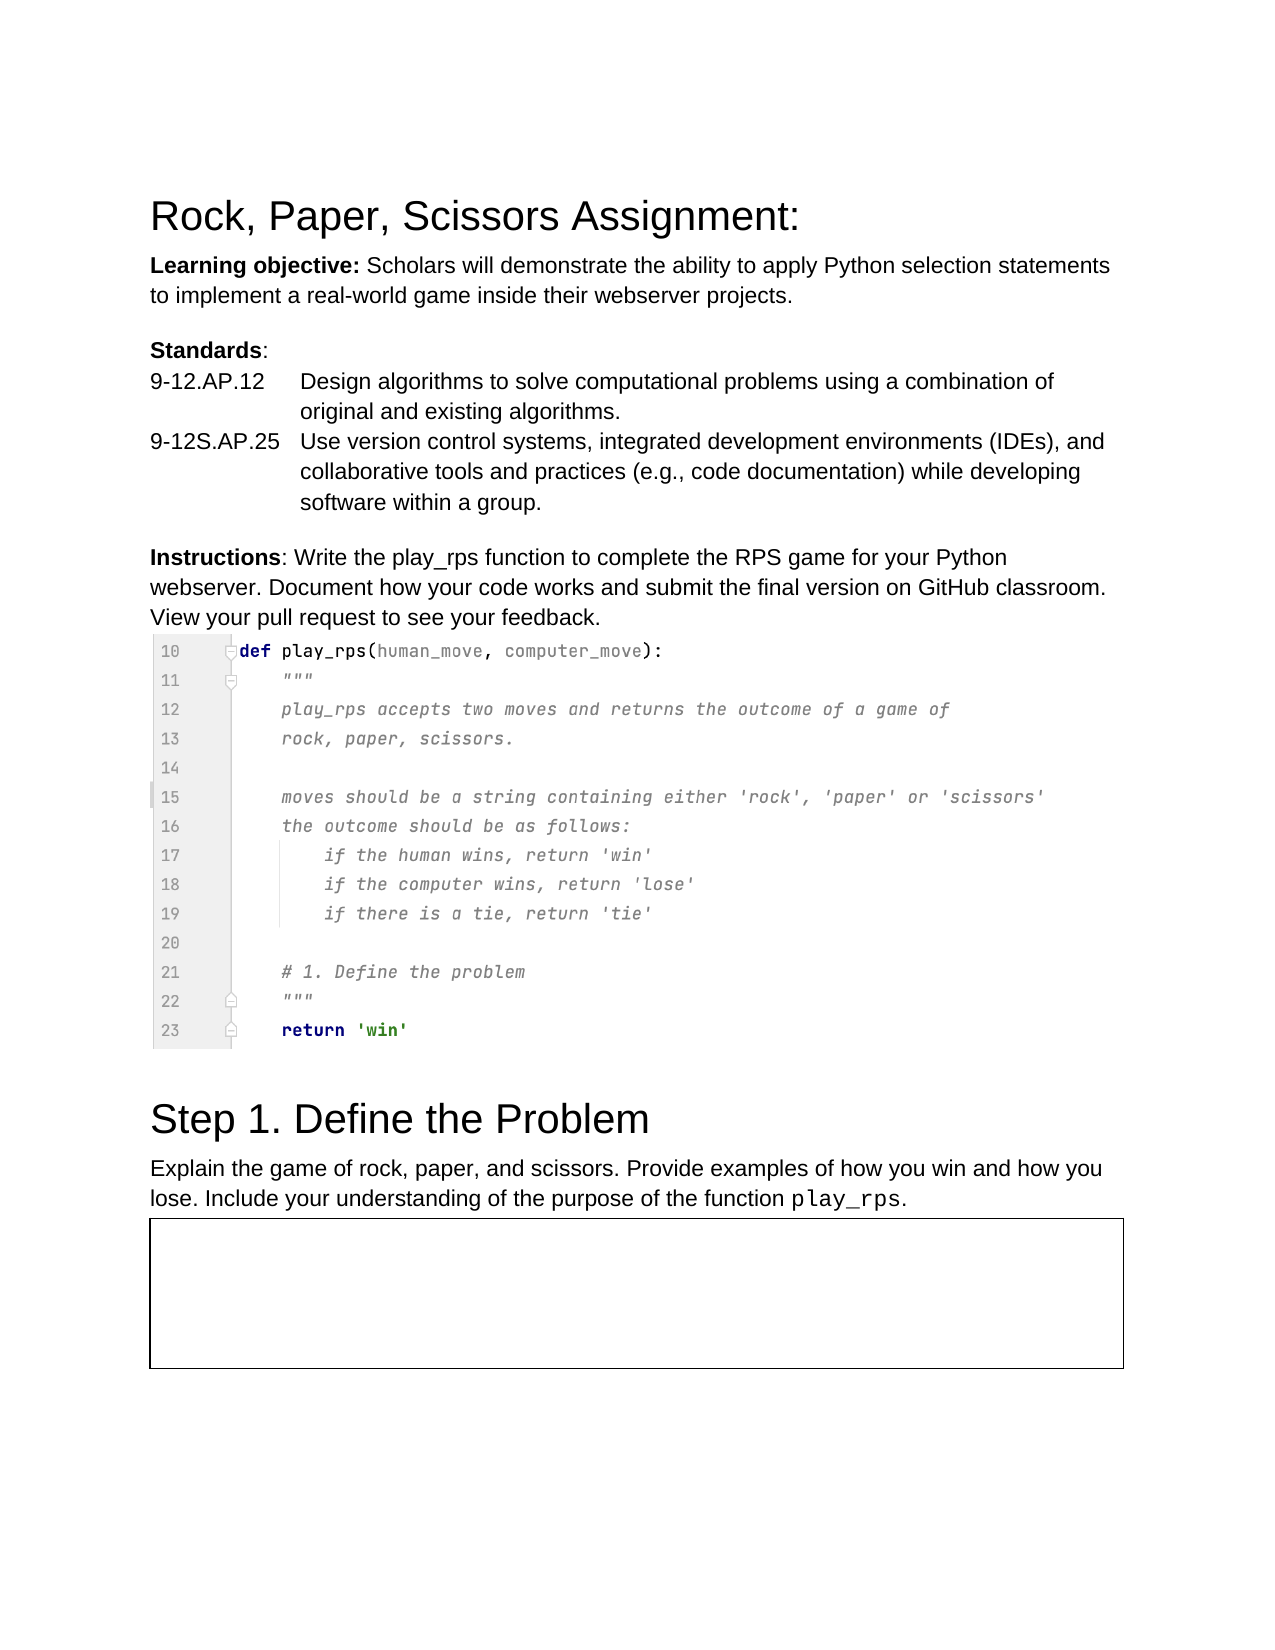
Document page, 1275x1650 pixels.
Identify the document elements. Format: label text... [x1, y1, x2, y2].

text Instructions: Write the play_rps function to complete the RPS game for your Python webserver. Document how your code works and submit the final version on GitHub classroom. View your pull request to see your feedback. [150, 544, 1125, 631]
text Explain the game of rock, paper, and scissors. Provide examples of how you win and how you lose. Include your understanding of the purpose of the function play_rps. [150, 1155, 1125, 1213]
table_header [151, 1219, 1123, 1368]
subtitle Rock, Paper, Scissors Assignment: [150, 192, 1125, 239]
text Learning objective: Scholars will demonstrate the ability to apply Python selection statements to implement a real-world game inside their webserver projects. [150, 252, 1125, 309]
subtitle Step 1. Define the Problem [150, 1094, 1125, 1142]
text 9-12.AP.12 Design algorithms to solve computational problems using a combination of original and existing algorithms. [150, 368, 1125, 424]
text Standards: [150, 337, 1125, 364]
text 9-12S.AP.25 Use version control systems, integrated development environments (IDEs), and collaborative tools and practices (e.g., code documentation) while developing software within a group. [150, 428, 1125, 515]
